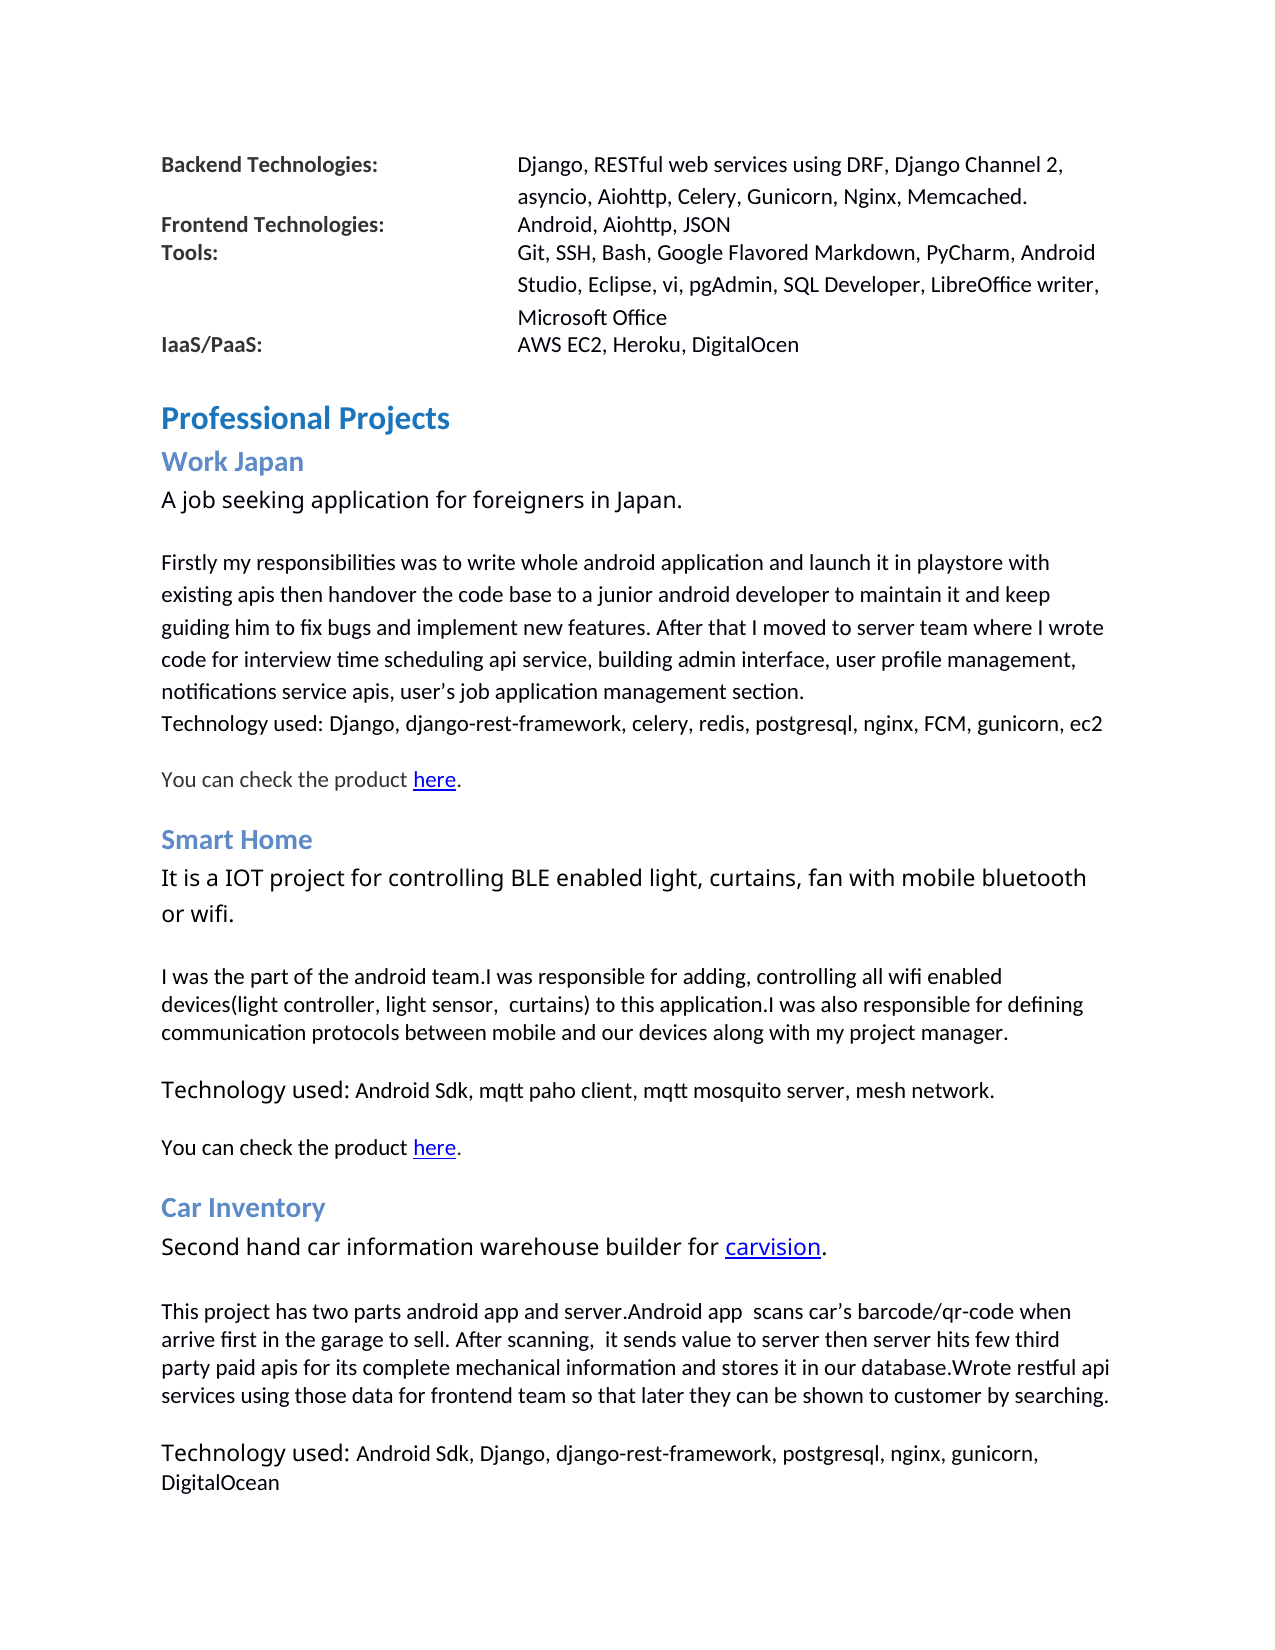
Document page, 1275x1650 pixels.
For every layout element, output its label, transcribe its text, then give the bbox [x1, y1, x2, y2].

table_cell Smart Home It is a IOT project for controlling BLE enabled light, curtains, fan with mobile bluetooth or wifi. I was the part of the android team.I was responsible for adding, controlling all wifi enabled devices(light controller, light sensor, curtains) to this application.I was also responsible for defining communication protocols between mobile and our devices along with my project manager. Technology used: Android Sdk, mqtt paho client, mqtt mosquito server, mesh network. You can check the product here. [150, 821, 1125, 1189]
table_cell Android, Aiohttp, JSON [506, 210, 1125, 238]
table_cell Git, SSH, Bash, Google Flavored Markdown, PyCharm, Android Studio, Eclipse, vi, pgAdmin, SQL Developer, LibreOffice writer, Microsoft Office [506, 238, 1125, 331]
table_cell Frontend Technologies: [150, 210, 506, 238]
table_cell Backend Technologies: [150, 150, 506, 210]
table_cell Tools: [150, 238, 506, 331]
table_cell Django, RESTful web services using DRF, Django Channel 2, asyncio, Aiohttp, Celery, Gunicorn, Nginx, Memcached. [506, 150, 1125, 210]
table_cell IaaS/PaaS: [150, 331, 506, 359]
table_cell Work Japan A job seeking application for foreigners in Japan. Firstly my responsibilities was to write whole android application and launch it in playstore with existing apis then handover the code base to a junior android developer to maintain it and keep guiding him to fix bugs and implement new features. After that I moved to server team where I wrote code for interview time scheduling api service, building admin interface, user profile management, notifications service apis, user’s job application management section. Technology used: Django, django-rest-framework, celery, redis, postgresql, nginx, FCM, gunicorn, ec2 You can check the product here. [150, 444, 1125, 821]
table_cell AWS EC2, Heroku, DigitalOcen [506, 331, 1125, 359]
table_header Professional Projects [150, 391, 1125, 443]
table_cell Car Inventory Second hand car information warehouse builder for carvision. This project has two parts android app and server.Android app scans car’s barcode/qr-code when arrive first in the garage to sell. After scanning, it sends value to server then server hits few third party paid apis for its complete mechanical information and stores it in our database.Wrote restful api services using those data for frontend team so that later they can be shown to customer by searching. Technology used: Android Sdk, Django, django-rest-framework, postgresql, nginx, gunicorn, DigitalOcean [150, 1190, 1125, 1496]
